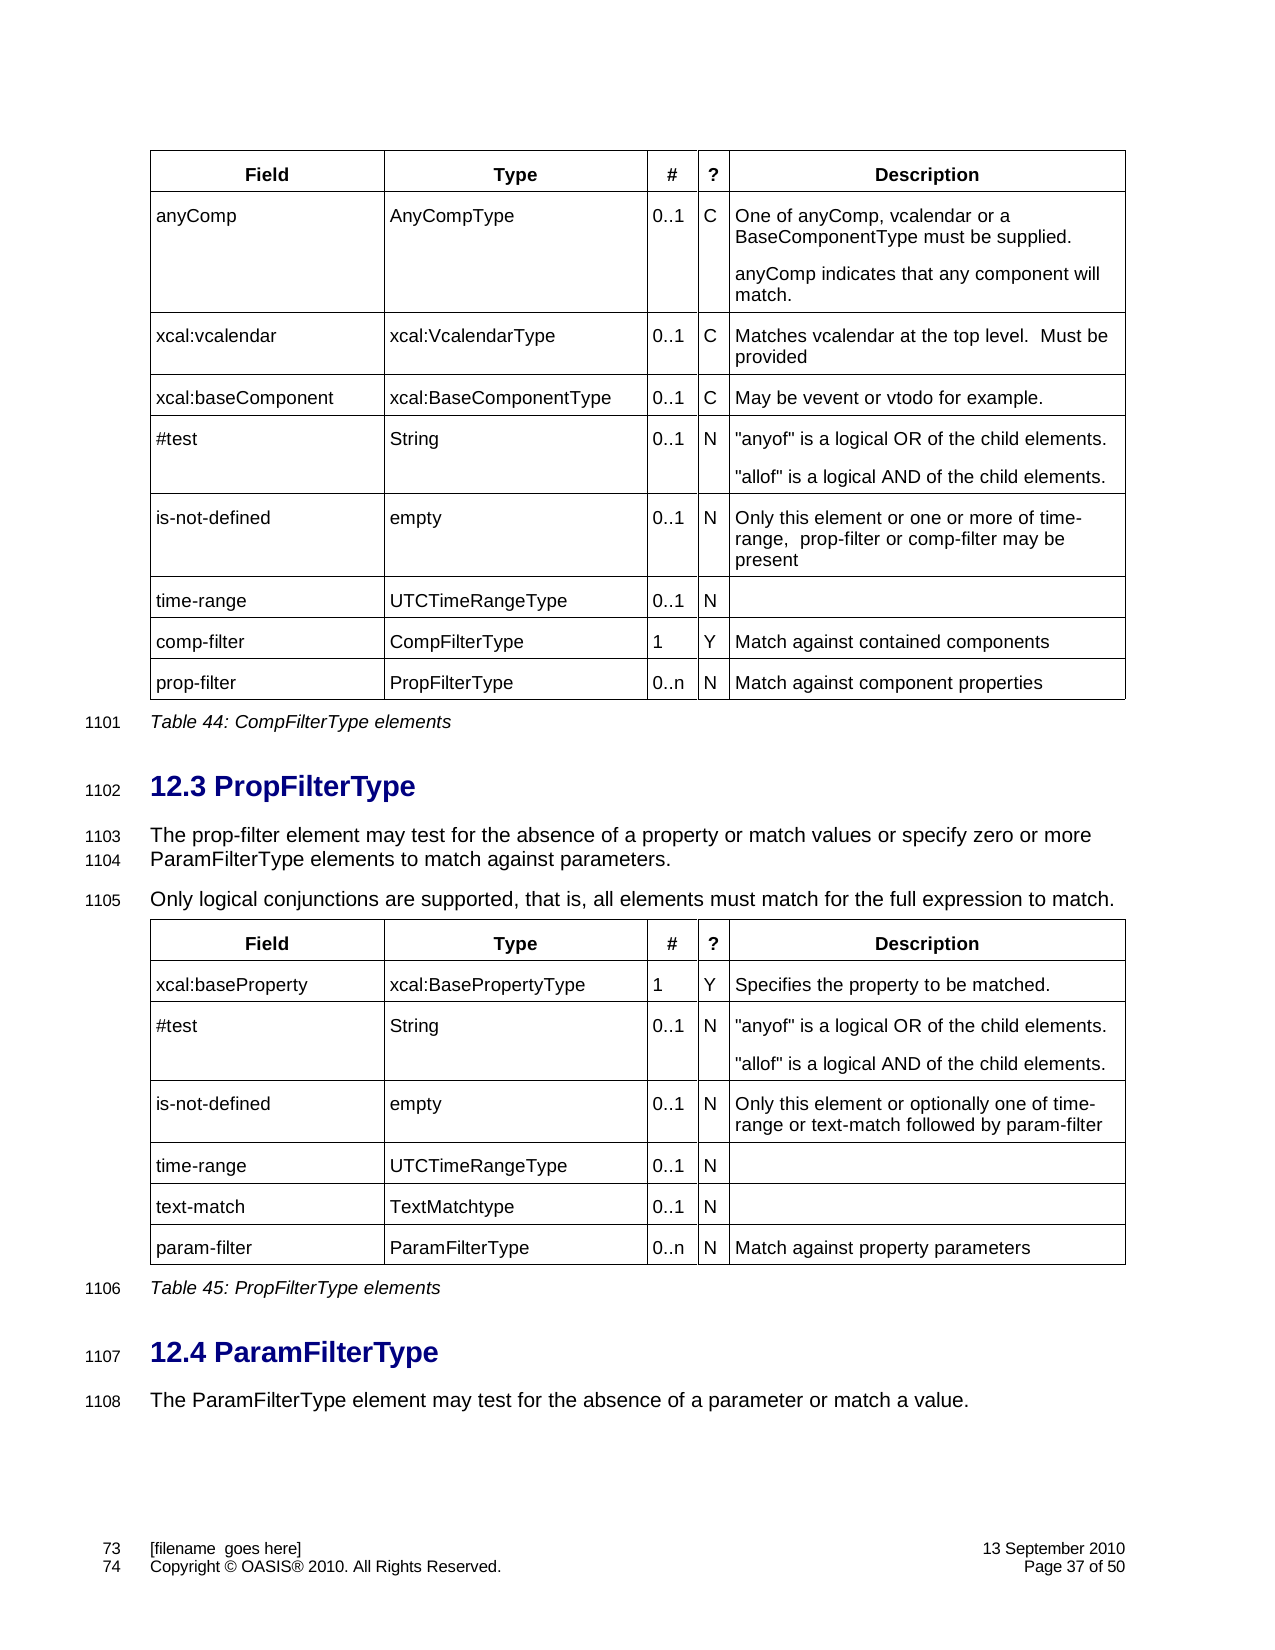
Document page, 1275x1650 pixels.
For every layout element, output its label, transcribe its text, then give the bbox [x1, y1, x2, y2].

table_cell 0..1 [648, 1184, 697, 1224]
table_cell 0..n [648, 1225, 697, 1264]
table_cell CompFilterType [385, 618, 647, 658]
table_cell Match against property parameters [730, 1225, 1125, 1264]
table_cell comp-filter [151, 618, 384, 658]
table_cell 0..1 [648, 416, 697, 493]
table_header ? [699, 151, 729, 191]
table_cell ParamFilterType [385, 1225, 647, 1264]
table_cell 0..1 [648, 1081, 697, 1142]
table_cell String [385, 1002, 647, 1080]
table_cell is-not-defined [151, 494, 384, 576]
table_cell UTCTimeRangeType [385, 577, 647, 617]
table_cell 0..n [648, 659, 697, 699]
text Only logical conjunctions are supported, that is, all elements must match for the full expression to match. [150, 887, 1125, 911]
table_cell 0..1 [648, 1002, 697, 1080]
table_cell UTCTimeRangeType [385, 1143, 647, 1183]
table_cell Only this element or optionally one of time-range or text-match followed by param-filter [730, 1081, 1125, 1142]
text The prop-filter element may test for the absence of a property or match values or specify zero or more ParamFilterType elements to match against parameters. [150, 823, 1125, 871]
table_cell xcal:baseProperty [151, 961, 384, 1001]
table_cell 0..1 [648, 192, 697, 312]
table_cell 0..1 [648, 494, 697, 576]
subtitle ParamFilterType [150, 1336, 1125, 1368]
table_cell 0..1 [648, 577, 697, 617]
table_cell "anyof" is a logical OR of the child elements. "allof" is a logical AND of the child elements. [730, 1002, 1125, 1080]
table_cell Match against contained components [730, 618, 1125, 658]
table_header Description [730, 920, 1125, 960]
table_header Field [151, 151, 384, 191]
table_header Type [385, 920, 647, 960]
text The ParamFilterType element may test for the absence of a parameter or match a value. [150, 1389, 1125, 1412]
table_cell C [699, 375, 729, 415]
subtitle PropFilterType [150, 770, 1125, 803]
table_header # [648, 920, 697, 960]
table_cell empty [385, 494, 647, 576]
table_cell xcal:BasePropertyType [385, 961, 647, 1001]
table_cell 1 [648, 618, 697, 658]
table_cell C [699, 192, 729, 312]
table_cell xcal:VcalendarType [385, 313, 647, 374]
table_cell N [699, 1143, 729, 1183]
table_cell Matches vcalendar at the top level. Must be provided [730, 313, 1125, 374]
table_cell N [699, 416, 729, 493]
table_header # [648, 151, 697, 191]
table_cell #test [151, 416, 384, 493]
table_cell 0..1 [648, 1143, 697, 1183]
table_cell Match against component properties [730, 659, 1125, 699]
table_cell time-range [151, 1143, 384, 1183]
table_header Description [730, 151, 1125, 191]
table_header Field [151, 920, 384, 960]
table_cell [730, 1184, 1125, 1224]
table_cell May be vevent or vtodo for example. [730, 375, 1125, 415]
table_cell [730, 1143, 1125, 1183]
table_cell AnyCompType [385, 192, 647, 312]
table_cell Only this element or one or more of time-range, prop-filter or comp-filter may be present [730, 494, 1125, 576]
table_cell 1 [648, 961, 697, 1001]
table_cell time-range [151, 577, 384, 617]
table_cell Y [699, 618, 729, 658]
text Table 44: CompFilterType elements [150, 712, 1125, 733]
table_cell PropFilterType [385, 659, 647, 699]
table_header Type [385, 151, 647, 191]
table_cell N [699, 1184, 729, 1224]
table_cell One of anyComp, vcalendar or a BaseComponentType must be supplied. anyComp indicates that any component will match. [730, 192, 1125, 312]
table_cell 0..1 [648, 375, 697, 415]
table_cell text-match [151, 1184, 384, 1224]
table_cell anyComp [151, 192, 384, 312]
table_cell empty [385, 1081, 647, 1142]
table_cell "anyof" is a logical OR of the child elements. "allof" is a logical AND of the child elements. [730, 416, 1125, 493]
table_cell N [699, 1081, 729, 1142]
table_cell param-filter [151, 1225, 384, 1264]
table_cell N [699, 1225, 729, 1264]
table_cell N [699, 1002, 729, 1080]
table_cell xcal:vcalendar [151, 313, 384, 374]
table_cell xcal:baseComponent [151, 375, 384, 415]
table_cell N [699, 494, 729, 576]
text Table 45: PropFilterType elements [150, 1277, 1125, 1298]
table_cell TextMatchtype [385, 1184, 647, 1224]
table_cell xcal:BaseComponentType [385, 375, 647, 415]
table_cell Y [699, 961, 729, 1001]
table_cell Specifies the property to be matched. [730, 961, 1125, 1001]
table_cell N [699, 577, 729, 617]
table_cell is-not-defined [151, 1081, 384, 1142]
table_cell prop-filter [151, 659, 384, 699]
table_cell 0..1 [648, 313, 697, 374]
table_cell N [699, 659, 729, 699]
table_cell String [385, 416, 647, 493]
table_cell #test [151, 1002, 384, 1080]
table_cell [730, 577, 1125, 617]
table_header ? [699, 920, 729, 960]
table_cell C [699, 313, 729, 374]
